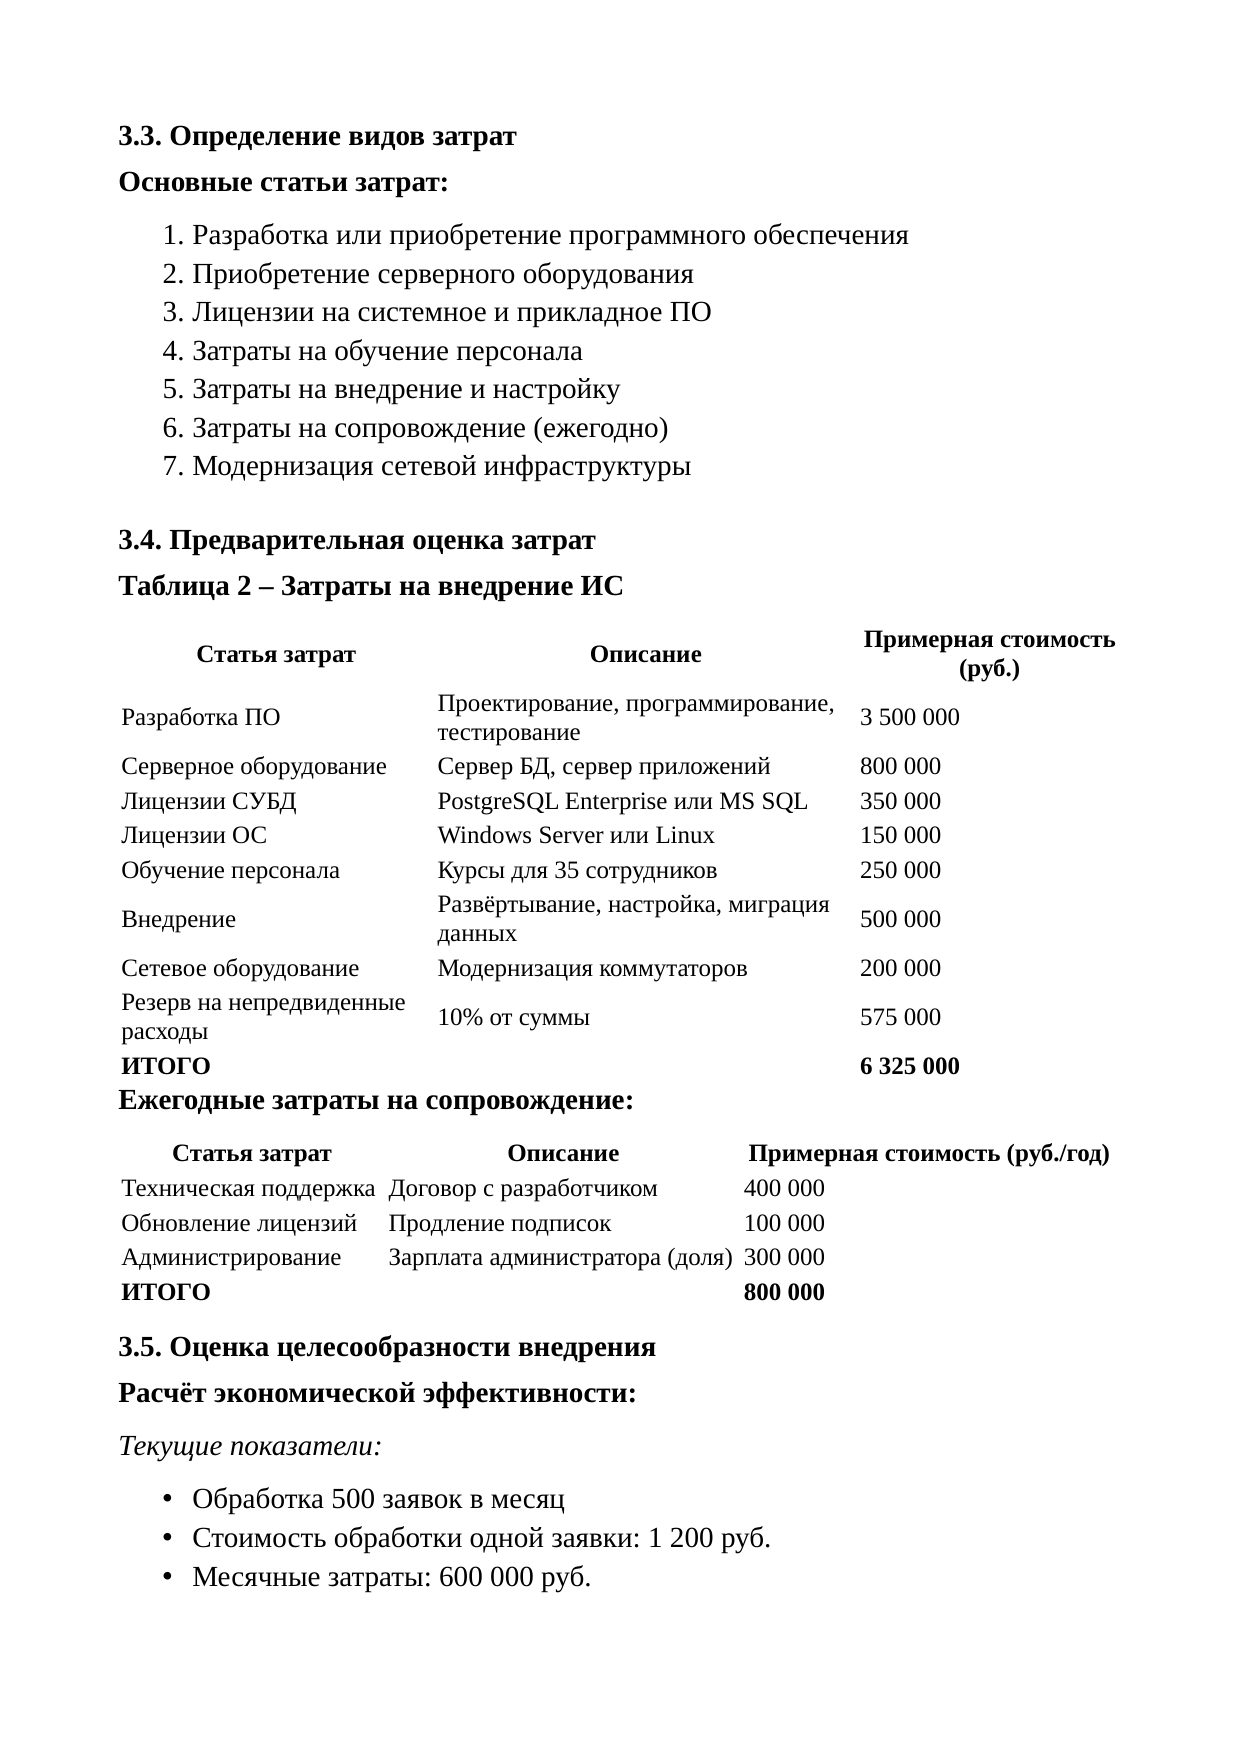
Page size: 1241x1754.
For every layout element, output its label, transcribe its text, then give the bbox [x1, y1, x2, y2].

table_header Описание [385, 1136, 741, 1170]
table_cell 3 500 000 [857, 685, 1122, 748]
table_cell Сервер БД, сервер приложений [434, 748, 857, 783]
table_cell [385, 1274, 741, 1308]
list Обработка 500 заявок в месяц [162, 1482, 1122, 1515]
list Приобретение серверного оборудования [162, 256, 1122, 289]
text Ежегодные затраты на сопровождение: [118, 1082, 1122, 1116]
table_cell Резерв на непредвиденные расходы [118, 985, 434, 1048]
list Месячные затраты: 600 000 руб. [162, 1559, 1122, 1593]
table_cell 400 000 [741, 1170, 1118, 1205]
table_cell 100 000 [741, 1205, 1118, 1239]
table_header Описание [434, 622, 857, 685]
table_cell Проектирование, программирование, тестирование [434, 685, 857, 748]
table_header Статья затрат [118, 622, 434, 685]
table_cell Внедрение [118, 887, 434, 950]
table_cell Курсы для 35 сотрудников [434, 852, 857, 887]
table_cell Развёртывание, настройка, миграция данных [434, 887, 857, 950]
table_cell Обновление лицензий [118, 1205, 385, 1239]
list Затраты на сопровождение (ежегодно) [162, 410, 1122, 443]
table_cell 575 000 [857, 985, 1122, 1048]
table_header Примерная стоимость (руб.) [857, 622, 1122, 685]
table_cell ИТОГО [118, 1274, 385, 1308]
list Затраты на обучение персонала [162, 333, 1122, 366]
table_cell Администрирование [118, 1239, 385, 1274]
table_cell 500 000 [857, 887, 1122, 950]
table_cell ИТОГО [118, 1048, 434, 1082]
table_cell 200 000 [857, 950, 1122, 984]
list Лицензии на системное и прикладное ПО [162, 294, 1122, 328]
subtitle 3.5. Оценка целесообразности внедрения [118, 1329, 1122, 1363]
table_cell Зарплата администратора (доля) [385, 1239, 741, 1274]
list Модернизация сетевой инфраструктуры [162, 448, 1122, 482]
text Текущие показатели: [118, 1428, 1122, 1462]
text Таблица 2 – Затраты на внедрение ИС [118, 568, 1122, 602]
list Разработка или приобретение программного обеспечения [162, 217, 1122, 251]
table_cell Обучение персонала [118, 852, 434, 887]
table_header Примерная стоимость (руб./год) [741, 1136, 1118, 1170]
table_cell Серверное оборудование [118, 748, 434, 783]
subtitle 3.3. Определение видов затрат [118, 118, 1122, 152]
table_cell Windows Server или Linux [434, 818, 857, 852]
table_cell 250 000 [857, 852, 1122, 887]
table_cell Лицензии ОС [118, 818, 434, 852]
table_cell [434, 1048, 857, 1082]
table_header Статья затрат [118, 1136, 385, 1170]
table_cell 350 000 [857, 783, 1122, 817]
table_cell 150 000 [857, 818, 1122, 852]
table_cell 800 000 [741, 1274, 1118, 1308]
text Основные статьи затрат: [118, 164, 1122, 198]
table_cell Лицензии СУБД [118, 783, 434, 817]
list Затраты на внедрение и настройку [162, 371, 1122, 405]
table_cell 10% от суммы [434, 985, 857, 1048]
table_cell Договор с разработчиком [385, 1170, 741, 1205]
table_cell PostgreSQL Enterprise или MS SQL [434, 783, 857, 817]
text Расчёт экономической эффективности: [118, 1375, 1122, 1409]
list Стоимость обработки одной заявки: 1 200 руб. [162, 1520, 1122, 1554]
table_cell 6 325 000 [857, 1048, 1122, 1082]
table_cell Сетевое оборудование [118, 950, 434, 984]
table_cell Модернизация коммутаторов [434, 950, 857, 984]
table_cell 800 000 [857, 748, 1122, 783]
subtitle 3.4. Предварительная оценка затрат [118, 522, 1122, 556]
table_cell Техническая поддержка [118, 1170, 385, 1205]
table_cell Разработка ПО [118, 685, 434, 748]
table_cell Продление подписок [385, 1205, 741, 1239]
table_cell 300 000 [741, 1239, 1118, 1274]
